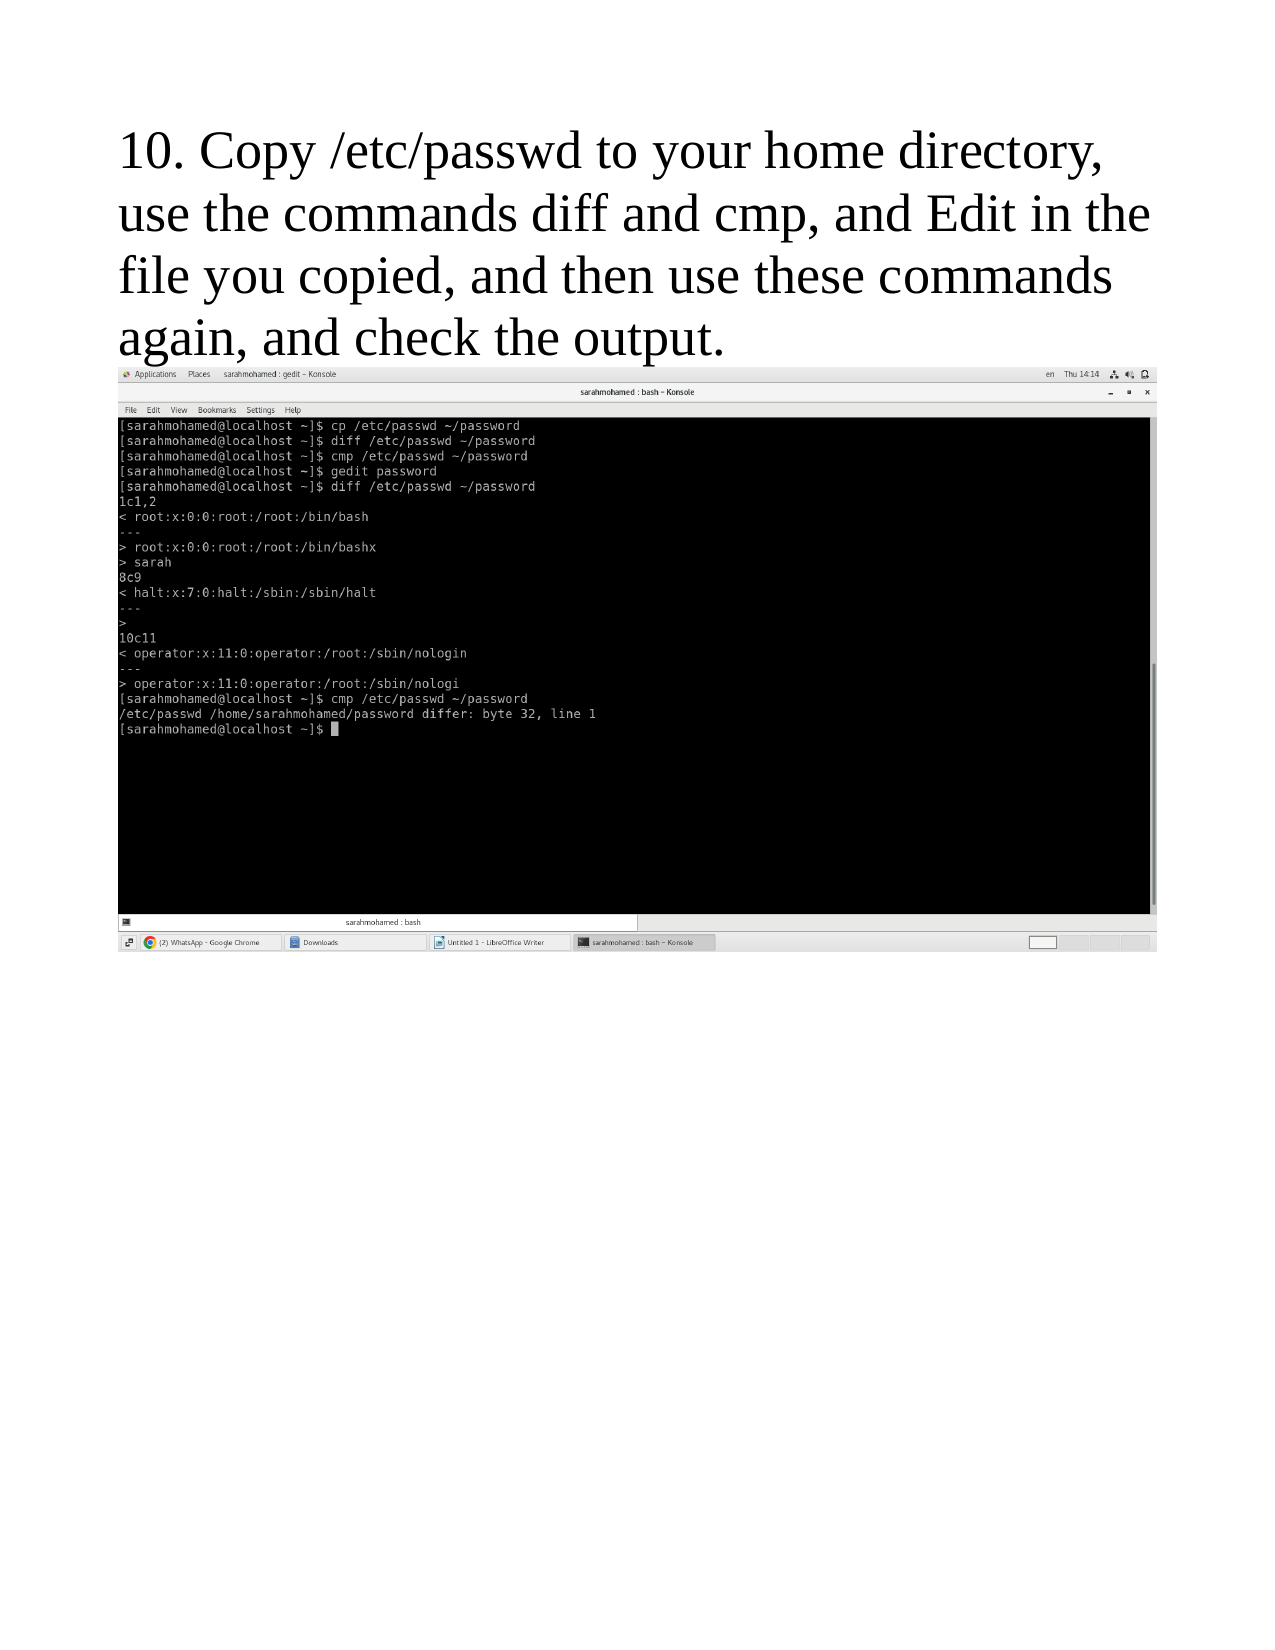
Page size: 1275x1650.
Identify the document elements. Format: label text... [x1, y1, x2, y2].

picture [118, 367, 1157, 952]
text 10. Copy /etc/passwd to your home directory, use the commands diff and cmp, and Edit in the file you copied, and then use these commands again, and check the output. [118, 118, 1157, 367]
